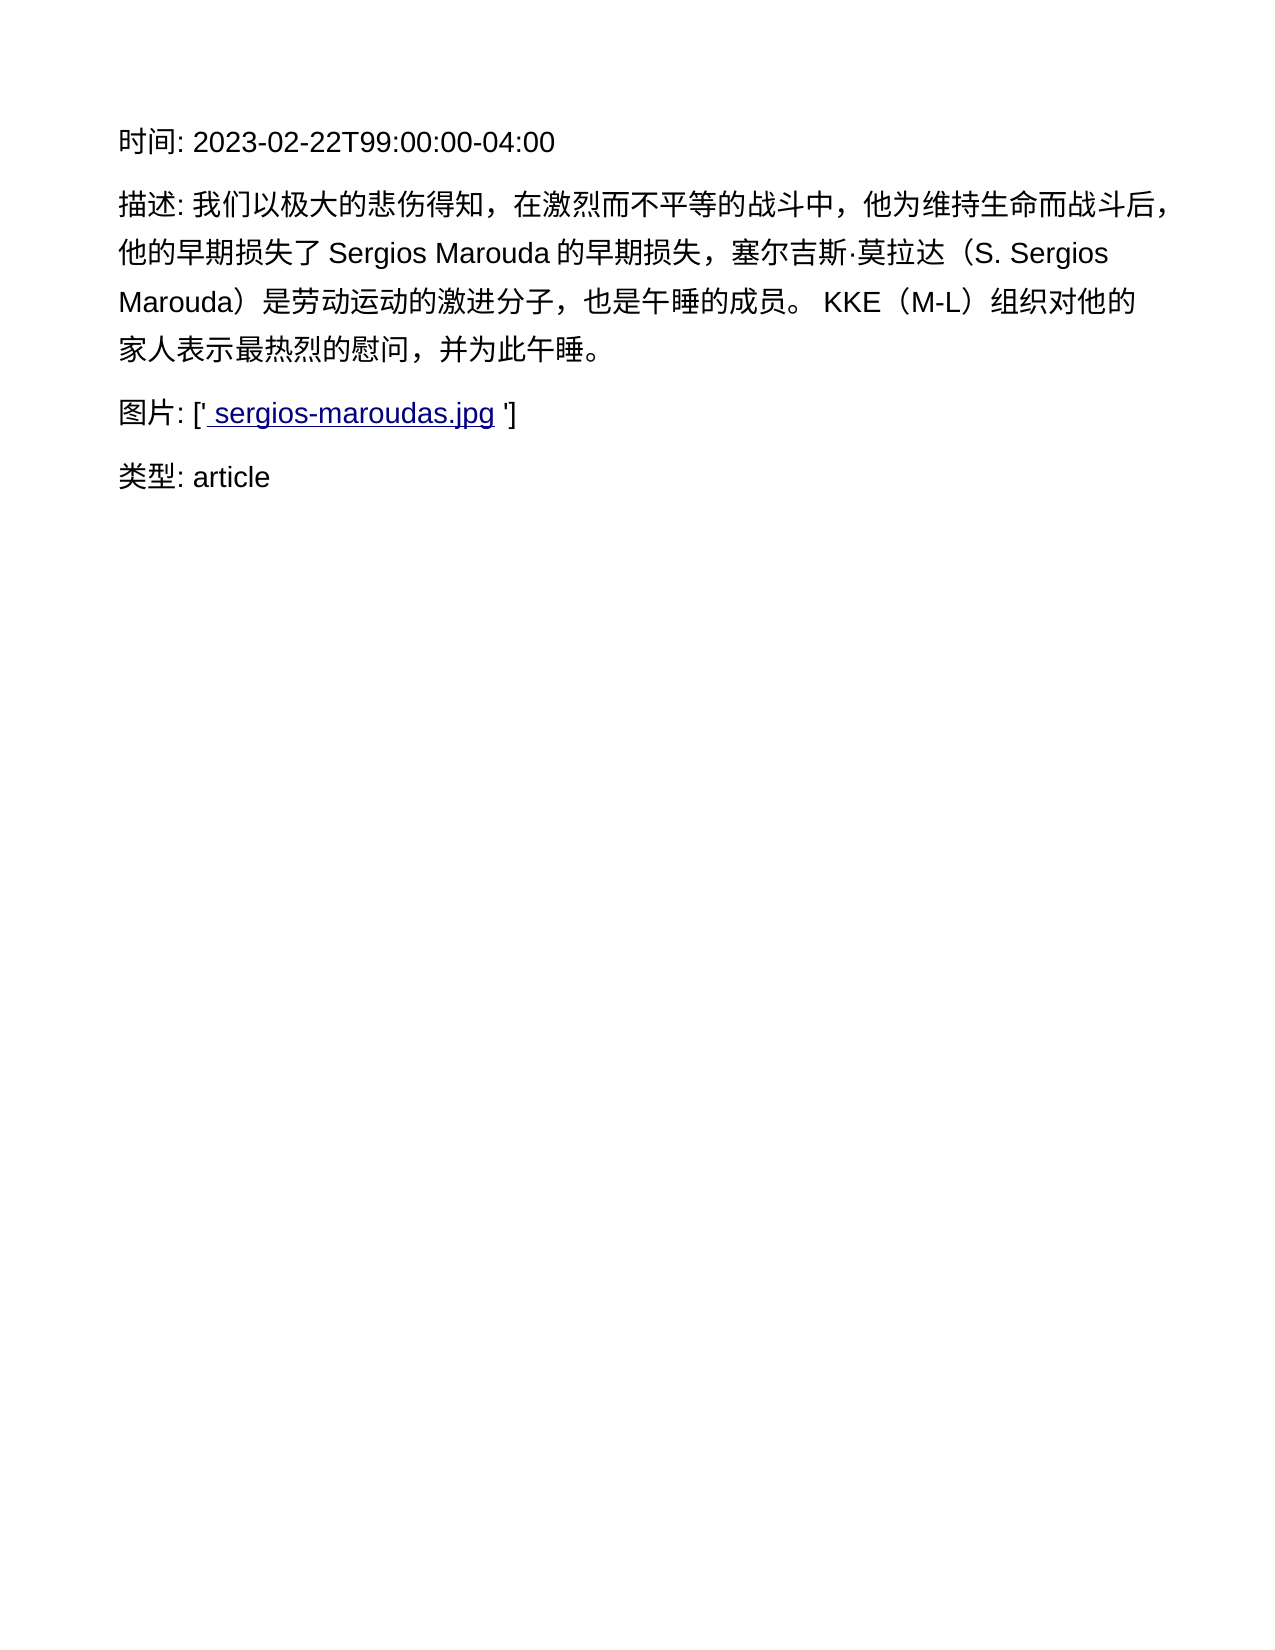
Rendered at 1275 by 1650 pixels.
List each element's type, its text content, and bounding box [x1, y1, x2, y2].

text 类型: article [118, 453, 1157, 495]
text 时间: 2023-02-22T99:00:00-04:00 [118, 118, 1157, 160]
text 图片: [' sergios-maroudas.jpg '] [118, 390, 1157, 432]
text 描述: 我们以极大的悲伤得知，在激烈而不平等的战斗中，他为维持生命而战斗后，他的早期损失了Sergios Marouda的早期损失，塞尔吉斯·莫拉达（S. Sergios Marouda）是劳动运动的激进分子，也是午睡的成员。 KKE（M-L）组织对他的家人表示最热烈的慰问，并为此午睡。 [118, 181, 1157, 369]
